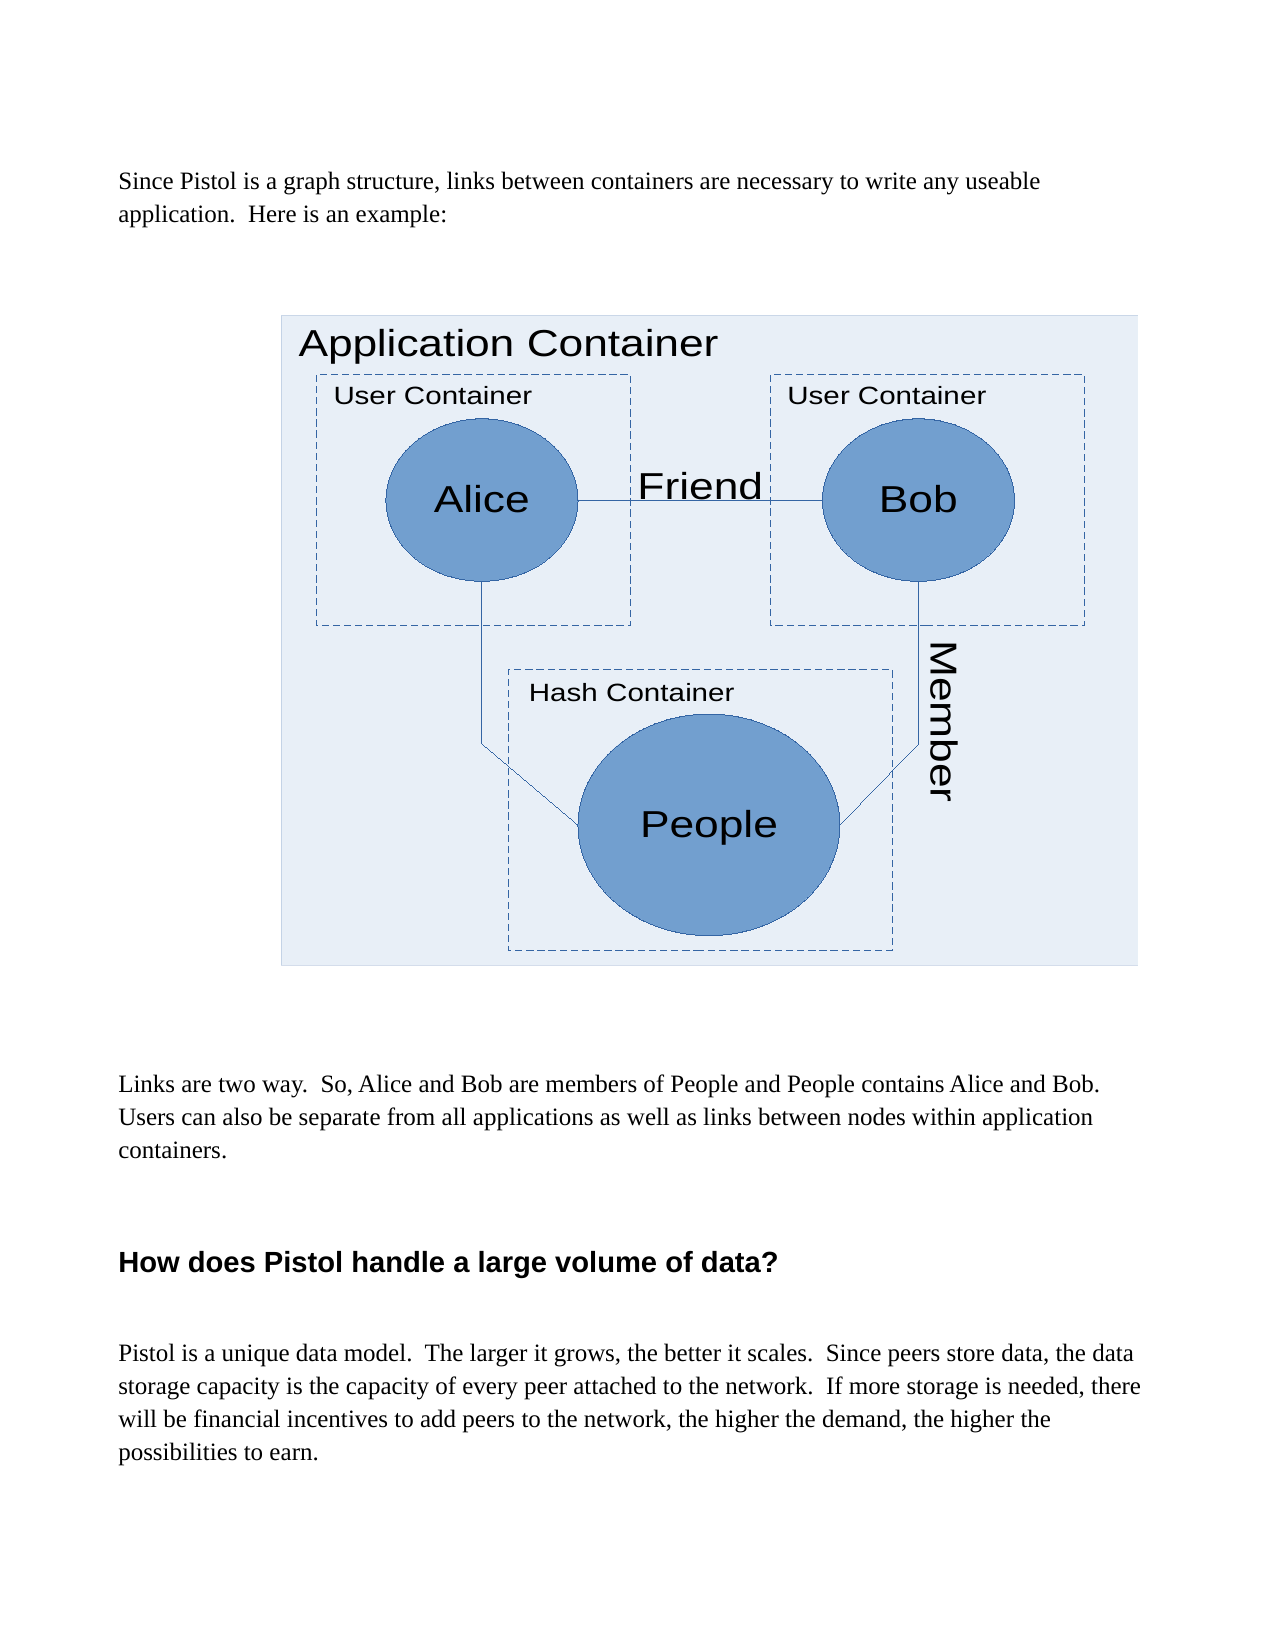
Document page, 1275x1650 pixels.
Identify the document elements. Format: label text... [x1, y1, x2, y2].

text Since Pistol is a graph structure, links between containers are necessary to write any useable application. Here is an example: [118, 166, 1157, 227]
text Links are two way. So, Alice and Bob are members of People and People contains Alice and Bob. Users can also be separate from all applications as well as links between nodes within application containers. [118, 1069, 1157, 1164]
subtitle How does Pistol handle a large volume of data? [118, 1245, 1157, 1278]
text Pistol is a unique data model. The larger it grows, the better it scales. Since peers store data, the data storage capacity is the capacity of every peer attached to the network. If more storage is needed, there will be financial incentives to add peers to the network, the higher the demand, the higher the possibilities to earn. [118, 1338, 1157, 1499]
